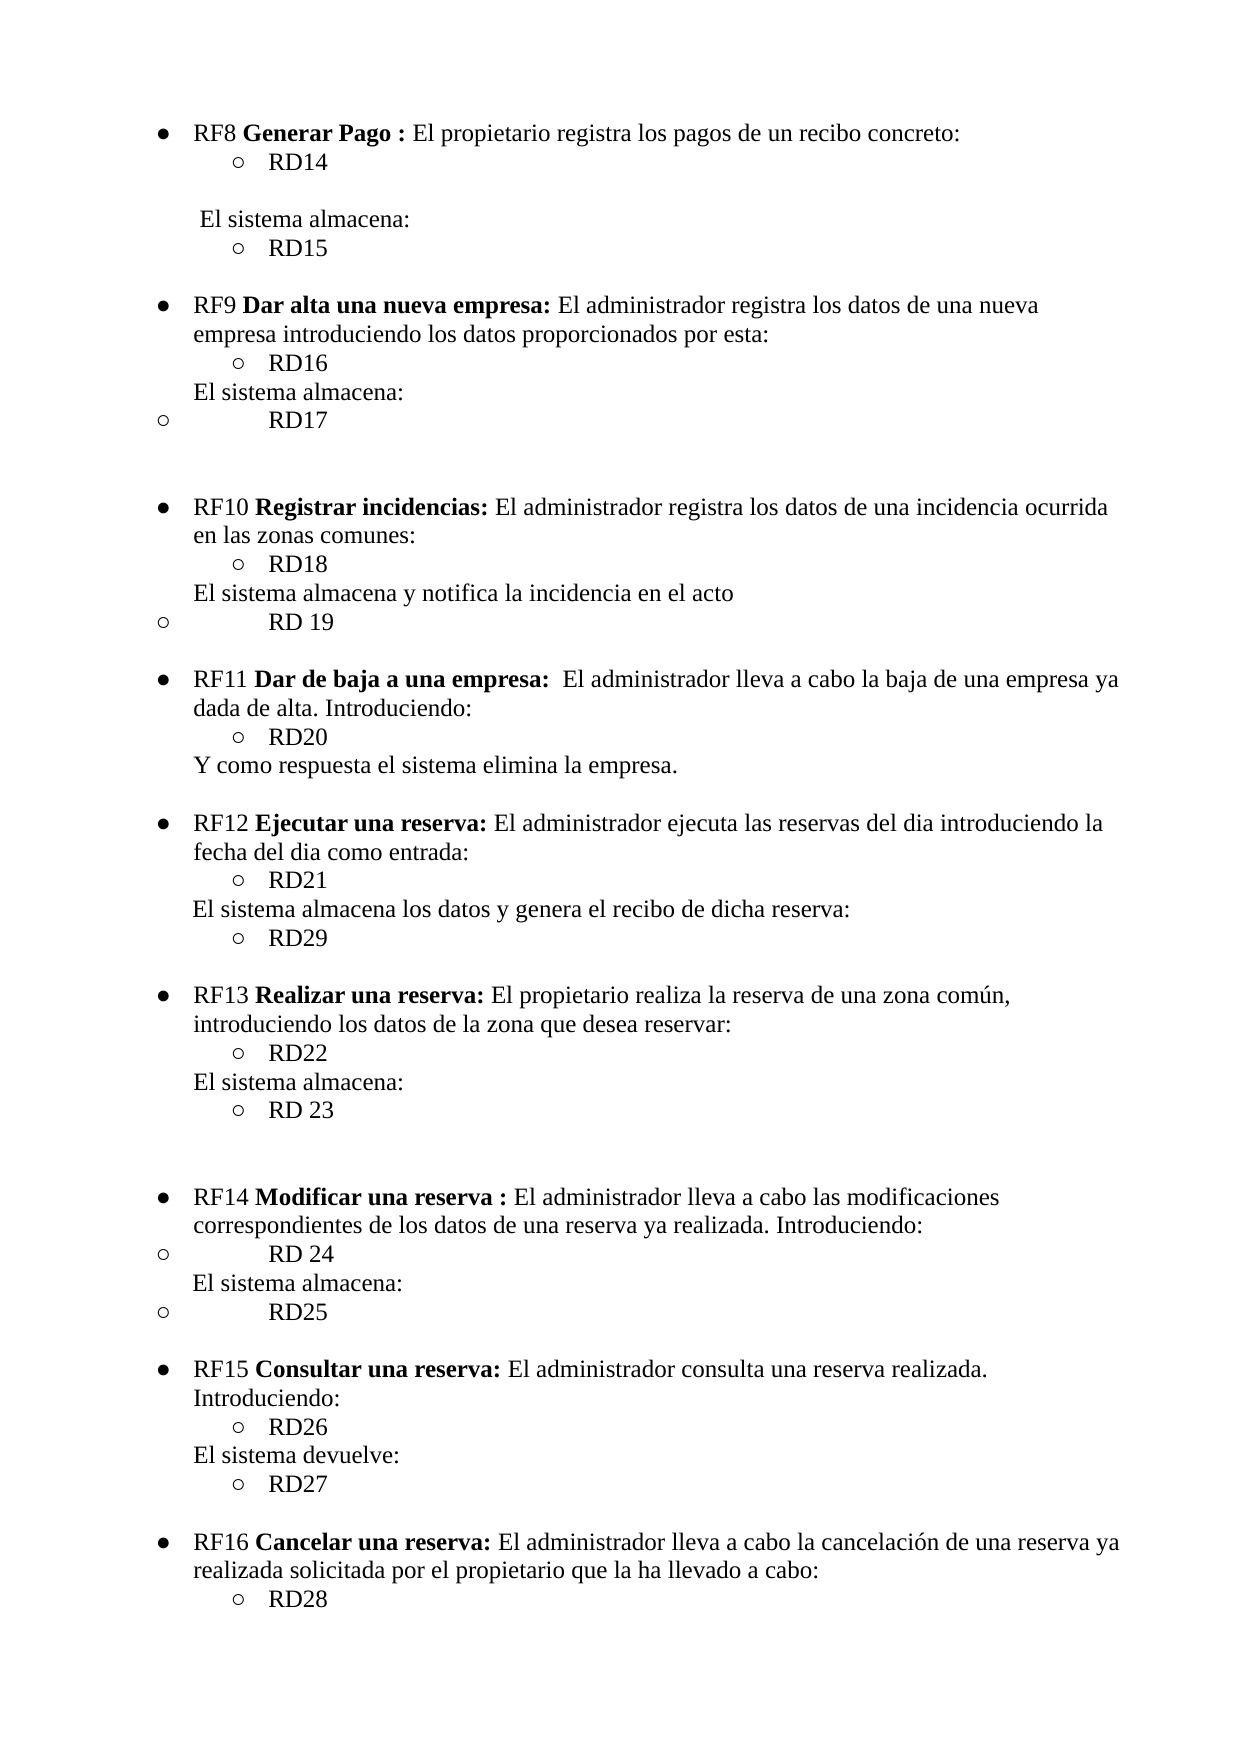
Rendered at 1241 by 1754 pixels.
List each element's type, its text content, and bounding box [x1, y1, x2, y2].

list RF12 Ejecutar una reserva: El administrador ejecuta las reservas del dia introduciendo la fecha del dia como entrada: [156, 808, 1122, 866]
list RD 19 [156, 607, 1122, 636]
list RD18 [231, 549, 1122, 578]
list RD20 [231, 722, 1122, 751]
list RF16 Cancelar una reserva: El administrador lleva a cabo la cancelación de una reserva ya realizada solicitada por el propietario que la ha llevado a cabo: [156, 1527, 1122, 1584]
text El sistema almacena: [118, 1268, 1122, 1297]
text El sistema almacena y notifica la incidencia en el acto [193, 578, 1122, 607]
list RF13 Realizar una reserva: El propietario realiza la reserva de una zona común, introduciendo los datos de la zona que desea reservar: [156, 981, 1122, 1038]
list RF9 Dar alta una nueva empresa: El administrador registra los datos de una nueva empresa introduciendo los datos proporcionados por esta: [156, 291, 1122, 348]
list RF14 Modificar una reserva : El administrador lleva a cabo las modificaciones correspondientes de los datos de una reserva ya realizada. Introduciendo: [156, 1182, 1122, 1239]
list RF10 Registrar incidencias: El administrador registra los datos de una incidencia ocurrida en las zonas comunes: [156, 492, 1122, 549]
list RD 24 [156, 1239, 1122, 1268]
text El sistema almacena: [193, 204, 1122, 233]
text El sistema almacena los datos y genera el recibo de dicha reserva: [118, 894, 1122, 923]
list RD14 [231, 147, 1122, 176]
list RD22 [231, 1038, 1122, 1067]
text Y como respuesta el sistema elimina la empresa. [193, 751, 1122, 779]
text El sistema almacena: [193, 377, 1122, 406]
list RD27 [231, 1469, 1122, 1498]
list RD16 [231, 348, 1122, 377]
text El sistema almacena: [193, 1067, 1122, 1096]
list RD15 [231, 233, 1122, 262]
text El sistema devuelve: [193, 1441, 1122, 1469]
list RD21 [231, 866, 1122, 894]
list RD 23 [231, 1096, 1122, 1124]
list RD26 [231, 1412, 1122, 1441]
list RF8 Generar Pago : El propietario registra los pagos de un recibo concreto: [156, 118, 1122, 147]
list RD28 [231, 1584, 1122, 1613]
list RD25 [156, 1297, 1122, 1326]
list RF15 Consultar una reserva: El administrador consulta una reserva realizada. Introduciendo: [156, 1354, 1122, 1412]
list RF11 Dar de baja a una empresa: El administrador lleva a cabo la baja de una empresa ya dada de alta. Introduciendo: [156, 664, 1122, 722]
list RD29 [231, 923, 1122, 952]
list RD17 [156, 406, 1122, 434]
